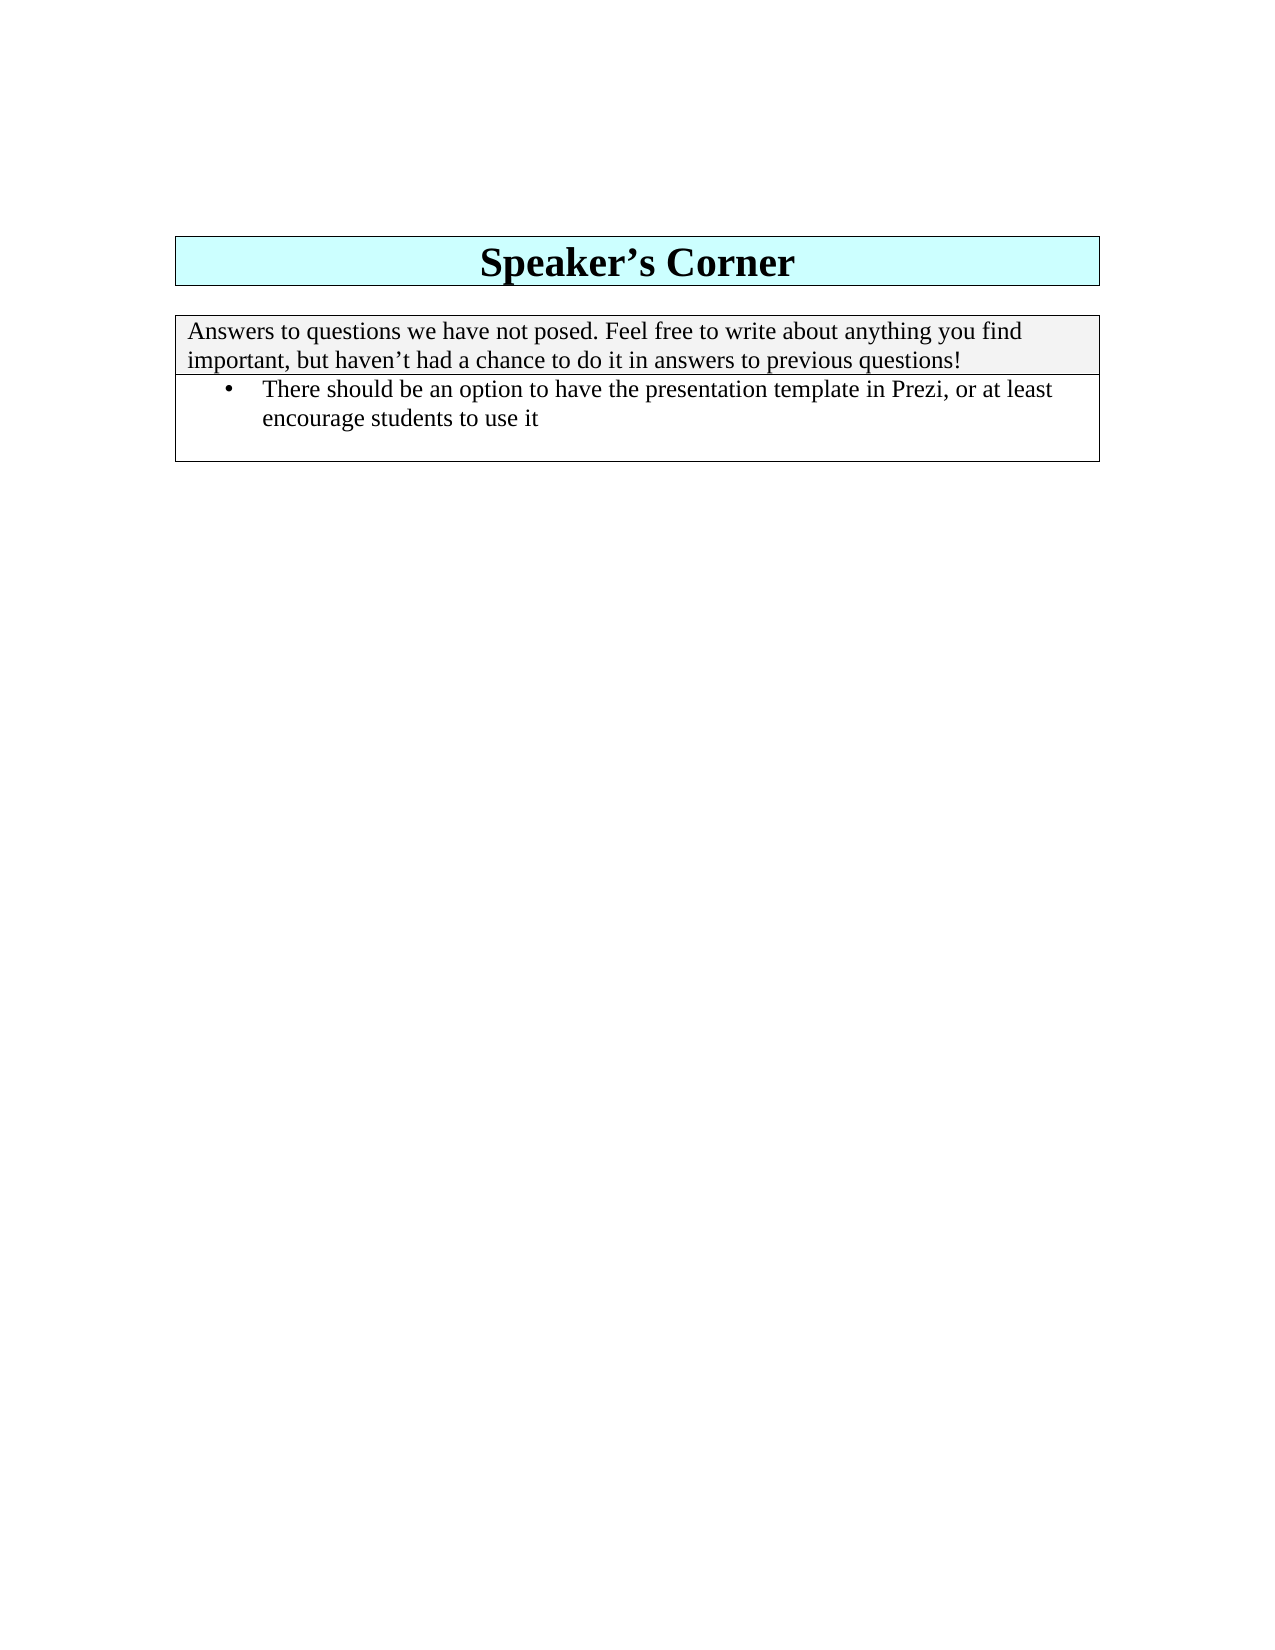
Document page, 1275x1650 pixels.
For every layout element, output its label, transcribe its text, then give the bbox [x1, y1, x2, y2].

table_cell There should be an option to have the presentation template in Prezi, or at least encourage students to use it [176, 375, 1099, 461]
table_header Speaker’s Corner [176, 237, 1099, 285]
table_header Answers to questions we have not posed. Feel free to write about anything you find important, but haven’t had a chance to do it in answers to previous questions! [176, 316, 1099, 373]
